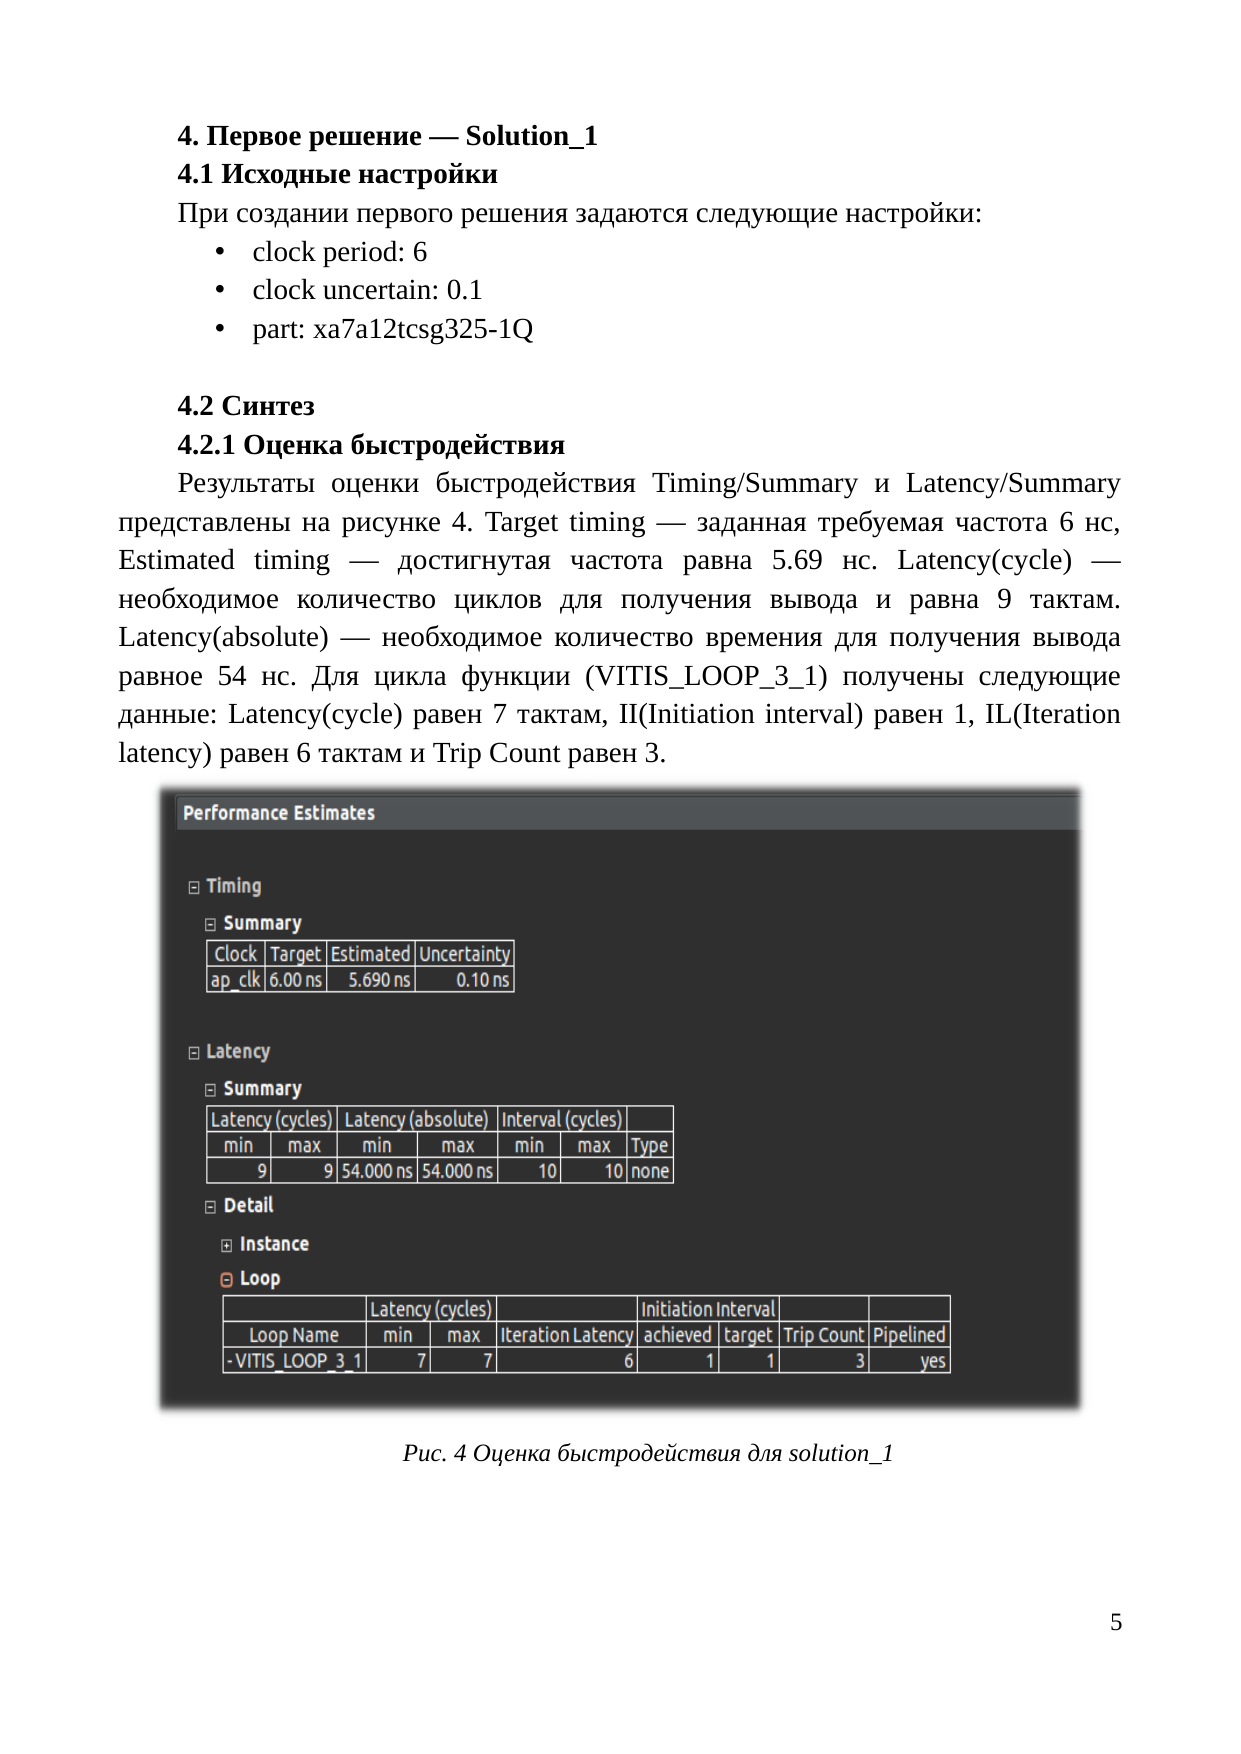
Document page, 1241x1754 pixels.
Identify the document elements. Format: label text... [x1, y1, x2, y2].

text Результаты оценки быстродействия Timing/Summary и Latency/Summary представлены на рисунке 4. Target timing — заданная требуемая частота 6 нс, Estimated timing — достигнутая частота равна 5.69 нс. Latency(cycle) — необходимое количество циклов для получения вывода и равна 9 тактам. Latency(absolute) — необходимое количество времения для получения вывода равное 54 нс. Для цикла функции (VITIS_LOOP_3_1) получены следующие данные: Latency(cycle) равен 7 тактам, II(Initiation interval) равен 1, IL(Iteration latency) равен 6 тактам и Trip Count равен 3. [118, 465, 1122, 769]
text 4.2 Синтез [118, 388, 1122, 422]
text Рис. 4 Оценка быстродействия для solution_1 [177, 774, 1122, 1467]
text При создании первого решения задаются следующие настройки: [177, 195, 1122, 229]
text 4.1 Исходные настройки [177, 157, 1122, 190]
text 4.2.1 Оценка быстродействия [118, 427, 1122, 460]
list clock period: 6 [215, 234, 1122, 267]
list part: xa7a12tcsg325-1Q [215, 311, 1122, 345]
list clock uncertain: 0.1 [215, 272, 1122, 306]
picture [147, 773, 1093, 1425]
text 4. Первое решение — Solution_1 [177, 118, 1122, 152]
